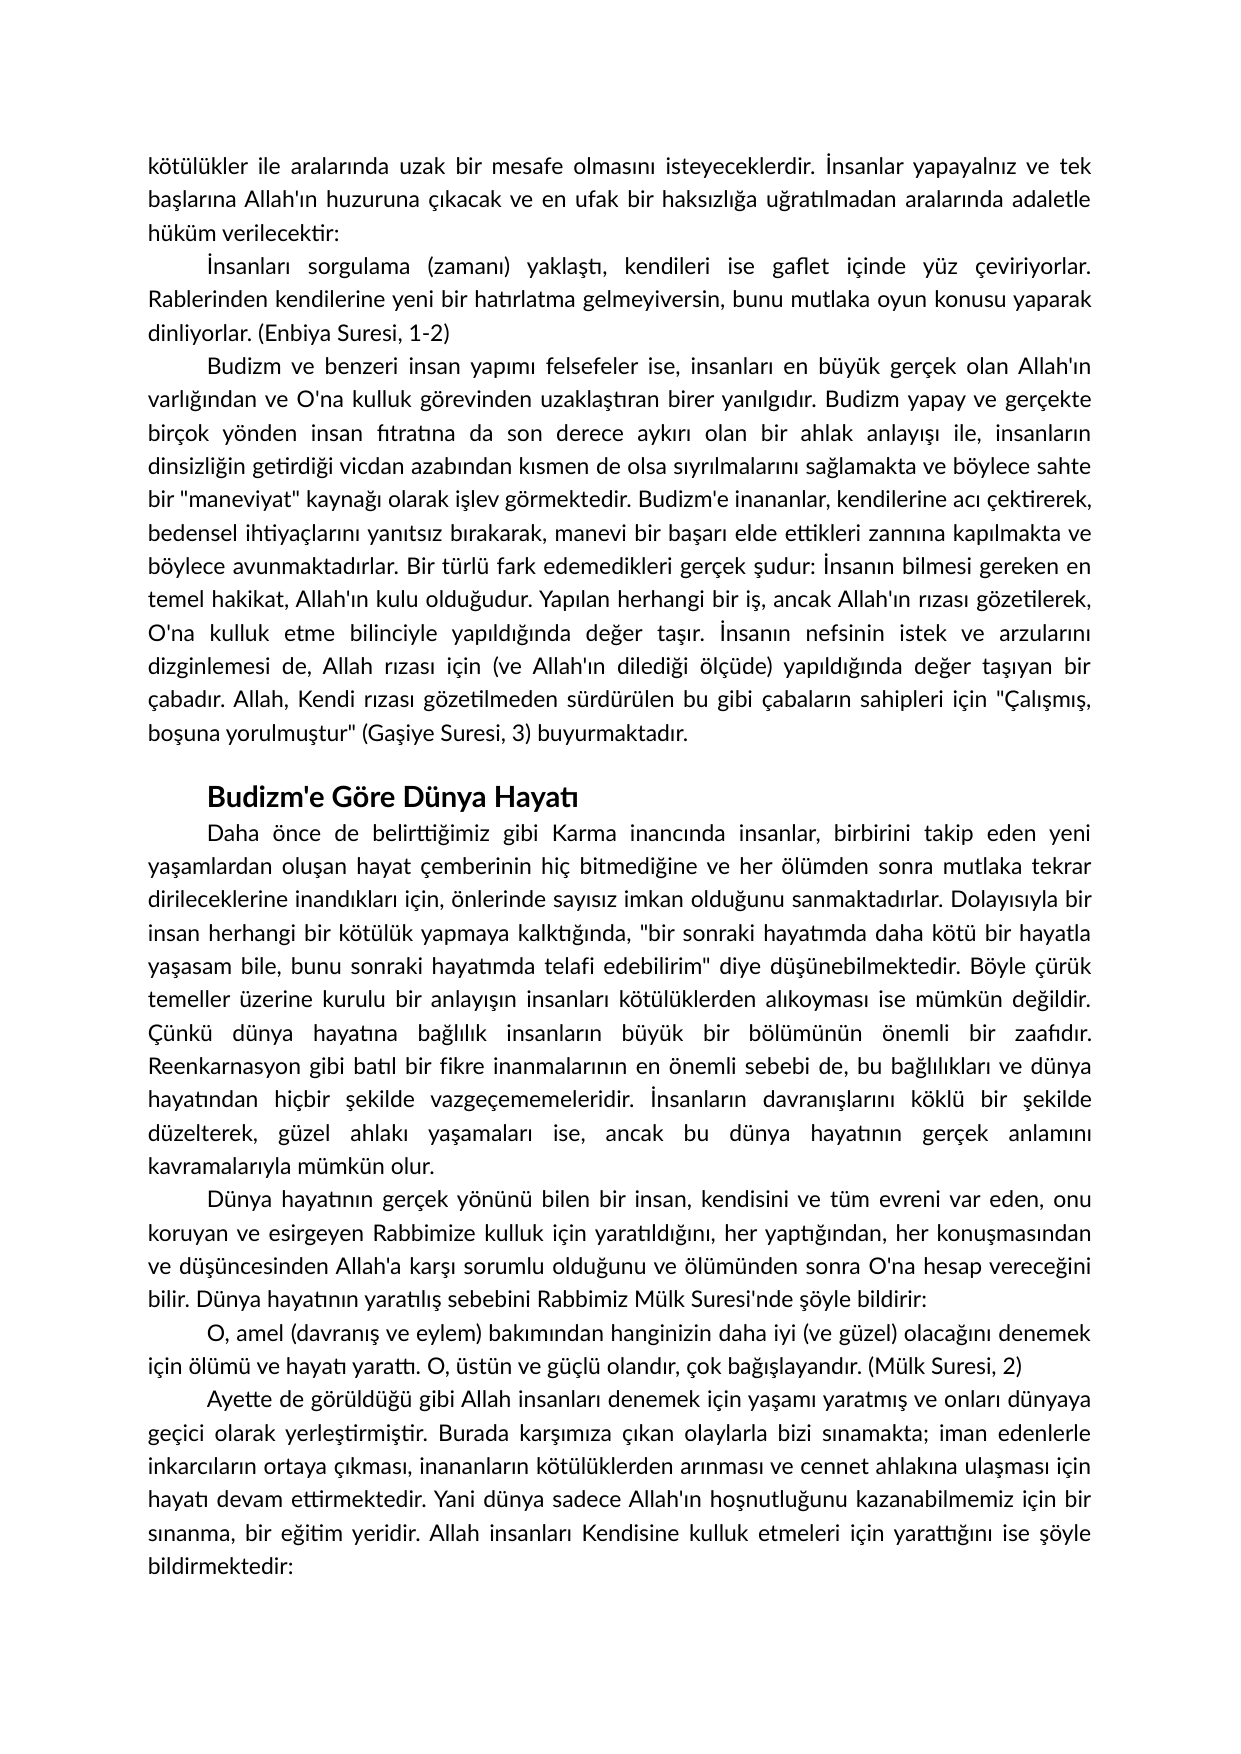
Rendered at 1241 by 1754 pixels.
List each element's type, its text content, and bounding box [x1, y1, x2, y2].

subtitle Budizm'e Göre Dünya Hayatı [148, 781, 1093, 814]
text Budizm ve benzeri insan yapımı felsefeler ise, insanları en büyük gerçek olan Allah'ın varlığından ve O'na kulluk görevinden uzaklaştıran birer yanılgıdır. Budizm yapay ve gerçekte birçok yönden insan fıtratına da son derece aykırı olan bir ahlak anlayışı ile, insanların dinsizliğin getirdiği vicdan azabından kısmen de olsa sıyrılmalarını sağlamakta ve böylece sahte bir "maneviyat" kaynağı olarak işlev görmektedir. Budizm'e inananlar, kendilerine acı çektirerek, bedensel ihtiyaçlarını yanıtsız bırakarak, manevi bir başarı elde ettikleri zannına kapılmakta ve böylece avunmaktadırlar. Bir türlü fark edemedikleri gerçek şudur: İnsanın bilmesi gereken en temel hakikat, Allah'ın kulu olduğudur. Yapılan herhangi bir iş, ancak Allah'ın rızası gözetilerek, O'na kulluk etme bilinciyle yapıldığında değer taşır. İnsanın nefsinin istek ve arzularını dizginlemesi de, Allah rızası için (ve Allah'ın dilediği ölçüde) yapıldığında değer taşıyan bir çabadır. Allah, Kendi rızası gözetilmeden sürdürülen bu gibi çabaların sahipleri için "Çalışmış, boşuna yorulmuştur" (Gaşiye Suresi, 3) buyurmaktadır. [148, 348, 1093, 748]
text Daha önce de belirttiğimiz gibi Karma inancında insanlar, birbirini takip eden yeni yaşamlardan oluşan hayat çemberinin hiç bitmediğine ve her ölümden sonra mutlaka tekrar dirileceklerine inandıkları için, önlerinde sayısız imkan olduğunu sanmaktadırlar. Dolayısıyla bir insan herhangi bir kötülük yapmaya kalktığında, "bir sonraki hayatımda daha kötü bir hayatla yaşasam bile, bunu sonraki hayatımda telafi edebilirim" diye düşünebilmektedir. Böyle çürük temeller üzerine kurulu bir anlayışın insanları kötülüklerden alıkoyması ise mümkün değildir. Çünkü dünya hayatına bağlılık insanların büyük bir bölümünün önemli bir zaafıdır. Reenkarnasyon gibi batıl bir fikre inanmalarının en önemli sebebi de, bu bağlılıkları ve dünya hayatından hiçbir şekilde vazgeçememeleridir. İnsanların davranışlarını köklü bir şekilde düzelterek, güzel ahlakı yaşamaları ise, ancak bu dünya hayatının gerçek anlamını kavramalarıyla mümkün olur. [148, 814, 1093, 1181]
text kötülükler ile aralarında uzak bir mesafe olmasını isteyeceklerdir. İnsanlar yapayalnız ve tek başlarına Allah'ın huzuruna çıkacak ve en ufak bir haksızlığa uğratılmadan aralarında adaletle hüküm verilecektir: [148, 148, 1093, 248]
text Dünya hayatının gerçek yönünü bilen bir insan, kendisini ve tüm evreni var eden, onu koruyan ve esirgeyen Rabbimize kulluk için yaratıldığını, her yaptığından, her konuşmasından ve düşüncesinden Allah'a karşı sorumlu olduğunu ve ölümünden sonra O'na hesap vereceğini bilir. Dünya hayatının yaratılış sebebini Rabbimiz Mülk Suresi'nde şöyle bildirir: [148, 1181, 1093, 1314]
text Ayette de görüldüğü gibi Allah insanları denemek için yaşamı yaratmış ve onları dünyaya geçici olarak yerleştirmiştir. Burada karşımıza çıkan olaylarla bizi sınamakta; iman edenlerle inkarcıların ortaya çıkması, inananların kötülüklerden arınması ve cennet ahlakına ulaşması için hayatı devam ettirmektedir. Yani dünya sadece Allah'ın hoşnutluğunu kazanabilmemiz için bir sınanma, bir eğitim yeridir. Allah insanları Kendisine kulluk etmeleri için yarattığını ise şöyle bildirmektedir: [148, 1381, 1093, 1581]
text O, amel (davranış ve eylem) bakımından hanginizin daha iyi (ve güzel) olacağını denemek için ölümü ve hayatı yarattı. O, üstün ve güçlü olandır, çok bağışlayandır. (Mülk Suresi, 2) [148, 1314, 1093, 1381]
text İnsanları sorgulama (zamanı) yaklaştı, kendileri ise gaflet içinde yüz çeviriyorlar. Rablerinden kendilerine yeni bir hatırlatma gelmeyiversin, bunu mutlaka oyun konusu yaparak dinliyorlar. (Enbiya Suresi, 1-2) [148, 248, 1093, 348]
